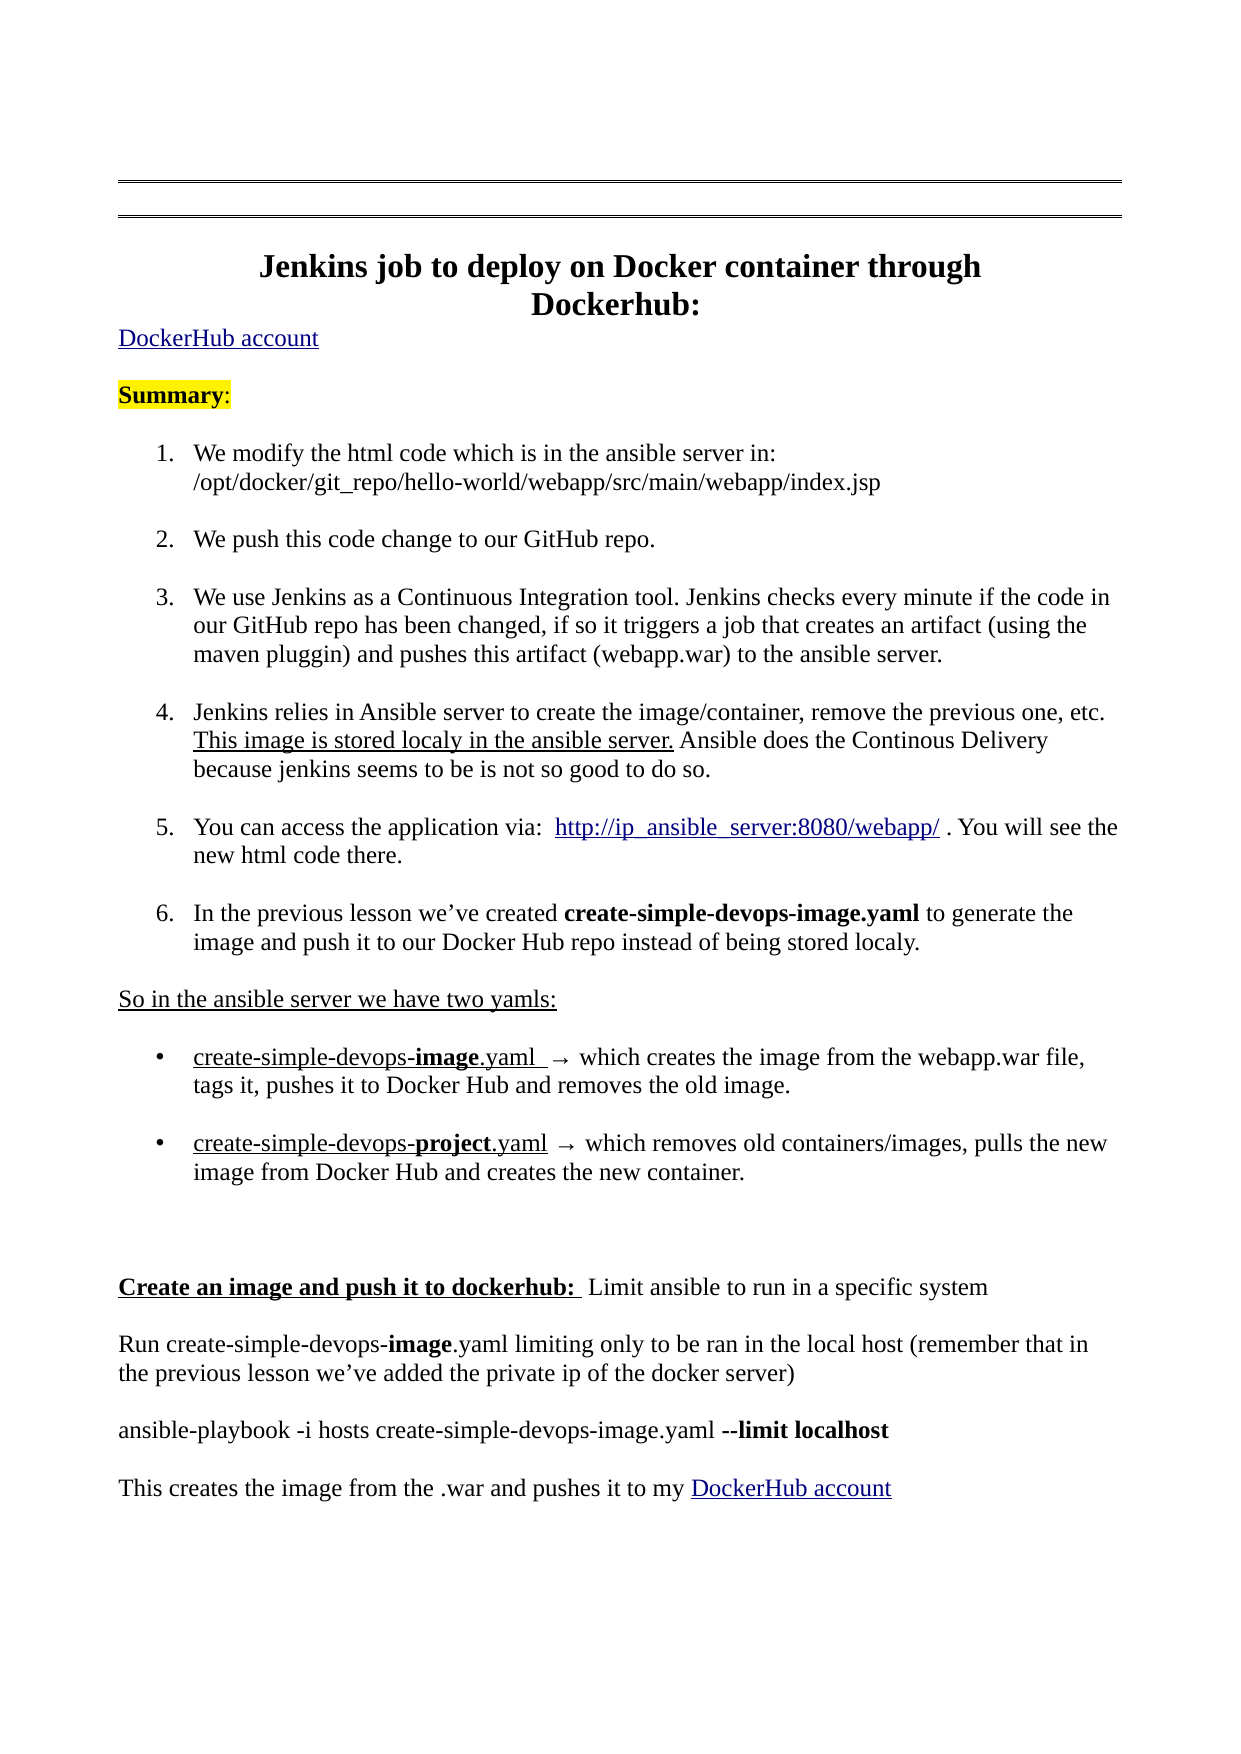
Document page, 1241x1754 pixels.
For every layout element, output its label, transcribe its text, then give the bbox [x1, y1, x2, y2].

text Summary: [118, 380, 1122, 409]
text Create an image and push it to dockerhub: Limit ansible to run in a specific system [118, 1272, 1122, 1300]
list We push this code change to our GitHub repo. [156, 524, 1122, 553]
list Jenkins relies in Ansible server to create the image/container, remove the previous one, etc. This image is stored localy in the ansible server. Ansible does the Continous Delivery because jenkins seems to be is not so good to do so. [156, 697, 1122, 783]
list create-simple-devops-image.yaml → which creates the image from the webapp.war file, tags it, pushes it to Docker Hub and removes the old image. [156, 1042, 1122, 1099]
list /opt/docker/git_repo/hello-world/webapp/src/main/webapp/index.jsp [156, 467, 1122, 495]
list In the previous lesson we’ve created create-simple-devops-image.yaml to generate the image and push it to our Docker Hub repo instead of being stored localy. [156, 898, 1122, 955]
text ansible-playbook -i hosts create-simple-devops-image.yaml --limit localhost [118, 1415, 1122, 1444]
text Jenkins job to deploy on Docker container through [118, 246, 1122, 284]
list You can access the application via: http://ip_ansible_server:8080/webapp/ . You will see the new html code there. [156, 812, 1122, 869]
text This creates the image from the .war and pushes it to my DockerHub account [118, 1473, 1122, 1502]
list create-simple-devops-project.yaml → which removes old containers/images, pulls the new image from Docker Hub and creates the new container. [156, 1128, 1122, 1185]
list We use Jenkins as a Continuous Integration tool. Jenkins checks every minute if the code in our GitHub repo has been changed, if so it triggers a job that creates an artifact (using the maven pluggin) and pushes this artifact (webapp.war) to the ansible server. [156, 582, 1122, 668]
text So in the ansible server we have two yamls: [118, 984, 1122, 1013]
text Dockerhub: [118, 284, 1122, 323]
list We modify the html code which is in the ansible server in: [156, 438, 1122, 467]
text DockerHub account [118, 323, 1122, 352]
text Run create-simple-devops-image.yaml limiting only to be ran in the local host (remember that in the previous lesson we’ve added the private ip of the docker server) [118, 1329, 1122, 1387]
